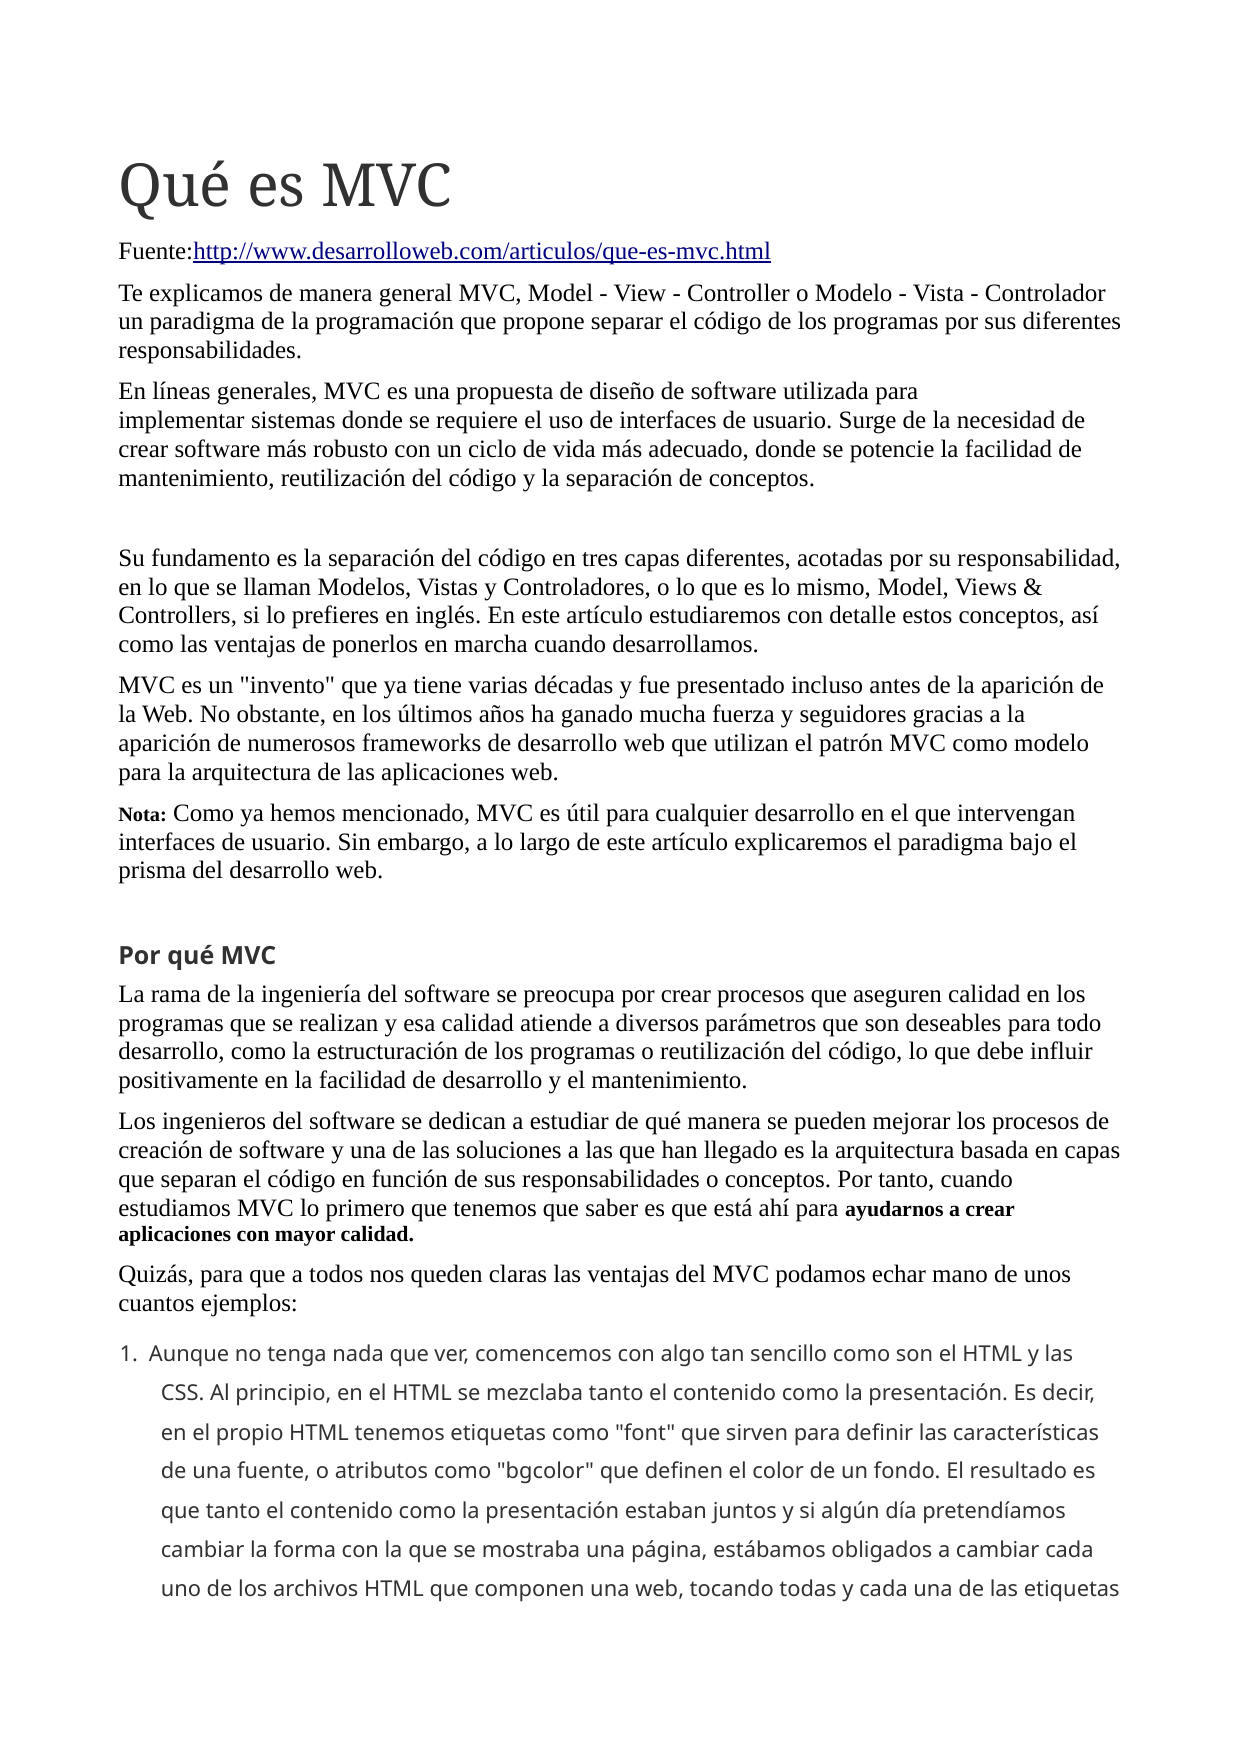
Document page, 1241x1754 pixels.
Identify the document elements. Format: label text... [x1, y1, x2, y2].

subtitle Qué es MVC [118, 143, 1122, 224]
text En líneas generales, MVC es una propuesta de diseño de software utilizada para implementar sistemas donde se requiere el uso de interfaces de usuario. Surge de la necesidad de crear software más robusto con un ciclo de vida más adecuado, donde se potencie la facilidad de mantenimiento, reutilización del código y la separación de conceptos. [118, 376, 1122, 491]
subtitle Por qué MVC [118, 938, 1122, 972]
text Fuente:http://www.desarrolloweb.com/articulos/que-es-mvc.html [118, 236, 1122, 265]
text Quizás, para que a todos nos queden claras las ventajas del MVC podamos echar mano de unos cuantos ejemplos: [118, 1259, 1122, 1317]
text Nota: Como ya hemos mencionado, MVC es útil para cualquier desarrollo en el que intervengan interfaces de usuario. Sin embargo, a lo largo de este artículo explicaremos el paradigma bajo el prisma del desarrollo web. [118, 798, 1122, 884]
text MVC es un "invento" que ya tiene varias décadas y fue presentado incluso antes de la aparición de la Web. No obstante, en los últimos años ha ganado mucha fuerza y seguidores gracias a la aparición de numerosos frameworks de desarrollo web que utilizan el patrón MVC como modelo para la arquitectura de las aplicaciones web. [118, 671, 1122, 786]
text Su fundamento es la separación del código en tres capas diferentes, acotadas por su responsabilidad, en lo que se llaman Modelos, Vistas y Controladores, o lo que es lo mismo, Model, Views & Controllers, si lo prefieres en inglés. En este artículo estudiaremos con detalle estos conceptos, así como las ventajas de ponerlos en marcha cuando desarrollamos. [118, 543, 1122, 658]
text La rama de la ingeniería del software se preocupa por crear procesos que aseguren calidad en los programas que se realizan y esa calidad atiende a diversos parámetros que son deseables para todo desarrollo, como la estructuración de los programas o reutilización del código, lo que debe influir positivamente en la facilidad de desarrollo y el mantenimiento. [118, 979, 1122, 1094]
list Aunque no tenga nada que ver, comencemos con algo tan sencillo como son el HTML y las CSS. Al principio, en el HTML se mezclaba tanto el contenido como la presentación. Es decir, en el propio HTML tenemos etiquetas como "font" que sirven para definir las características de una fuente, o atributos como "bgcolor" que definen el color de un fondo. El resultado es que tanto el contenido como la presentación estaban juntos y si algún día pretendíamos cambiar la forma con la que se mostraba una página, estábamos obligados a cambiar cada uno de los archivos HTML que componen una web, tocando todas y cada una de las etiquetas que hay en el documento. Con el tiempo se observó que eso no era práctico y se creó el lenguaje CSS, en el que seseparó la responsabilidad de aplicar el formato de una web. [130, 1329, 1122, 1602]
text Los ingenieros del software se dedican a estudiar de qué manera se pueden mejorar los procesos de creación de software y una de las soluciones a las que han llegado es la arquitectura basada en capas que separan el código en función de sus responsabilidades o conceptos. Por tanto, cuando estudiamos MVC lo primero que tenemos que saber es que está ahí para ayudarnos a crear aplicaciones con mayor calidad. [118, 1106, 1122, 1247]
text Te explicamos de manera general MVC, Model - View - Controller o Modelo - Vista - Controlador un paradigma de la programación que propone separar el código de los programas por sus diferentes responsabilidades. [118, 278, 1122, 364]
